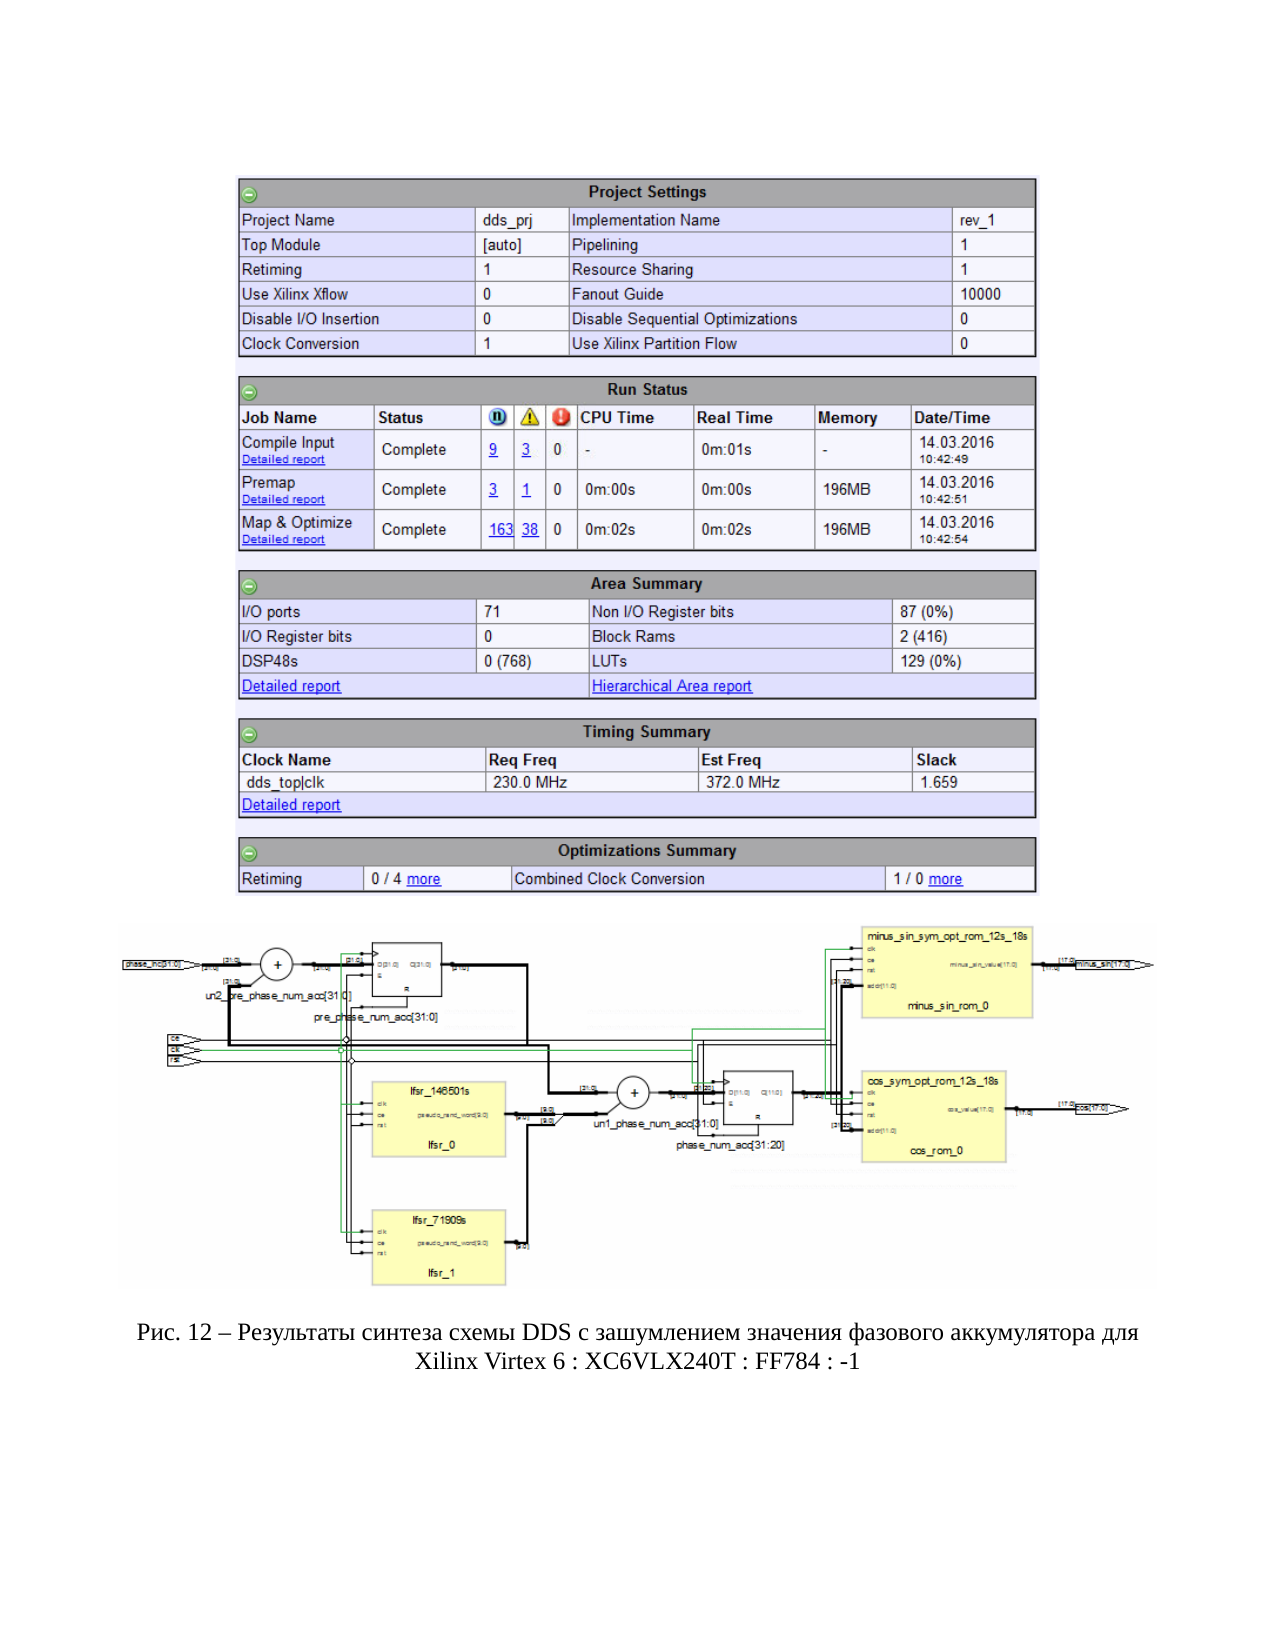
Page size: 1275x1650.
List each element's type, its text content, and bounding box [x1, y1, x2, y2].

picture [235, 175, 1040, 896]
text Рис. 12 – Результаты синтеза схемы DDS с зашумлением значения фазового аккумулятора для Xilinx Virtex 6 : XC6VLX240T : FF784 : -1 [118, 1317, 1157, 1374]
picture [118, 923, 1157, 1289]
